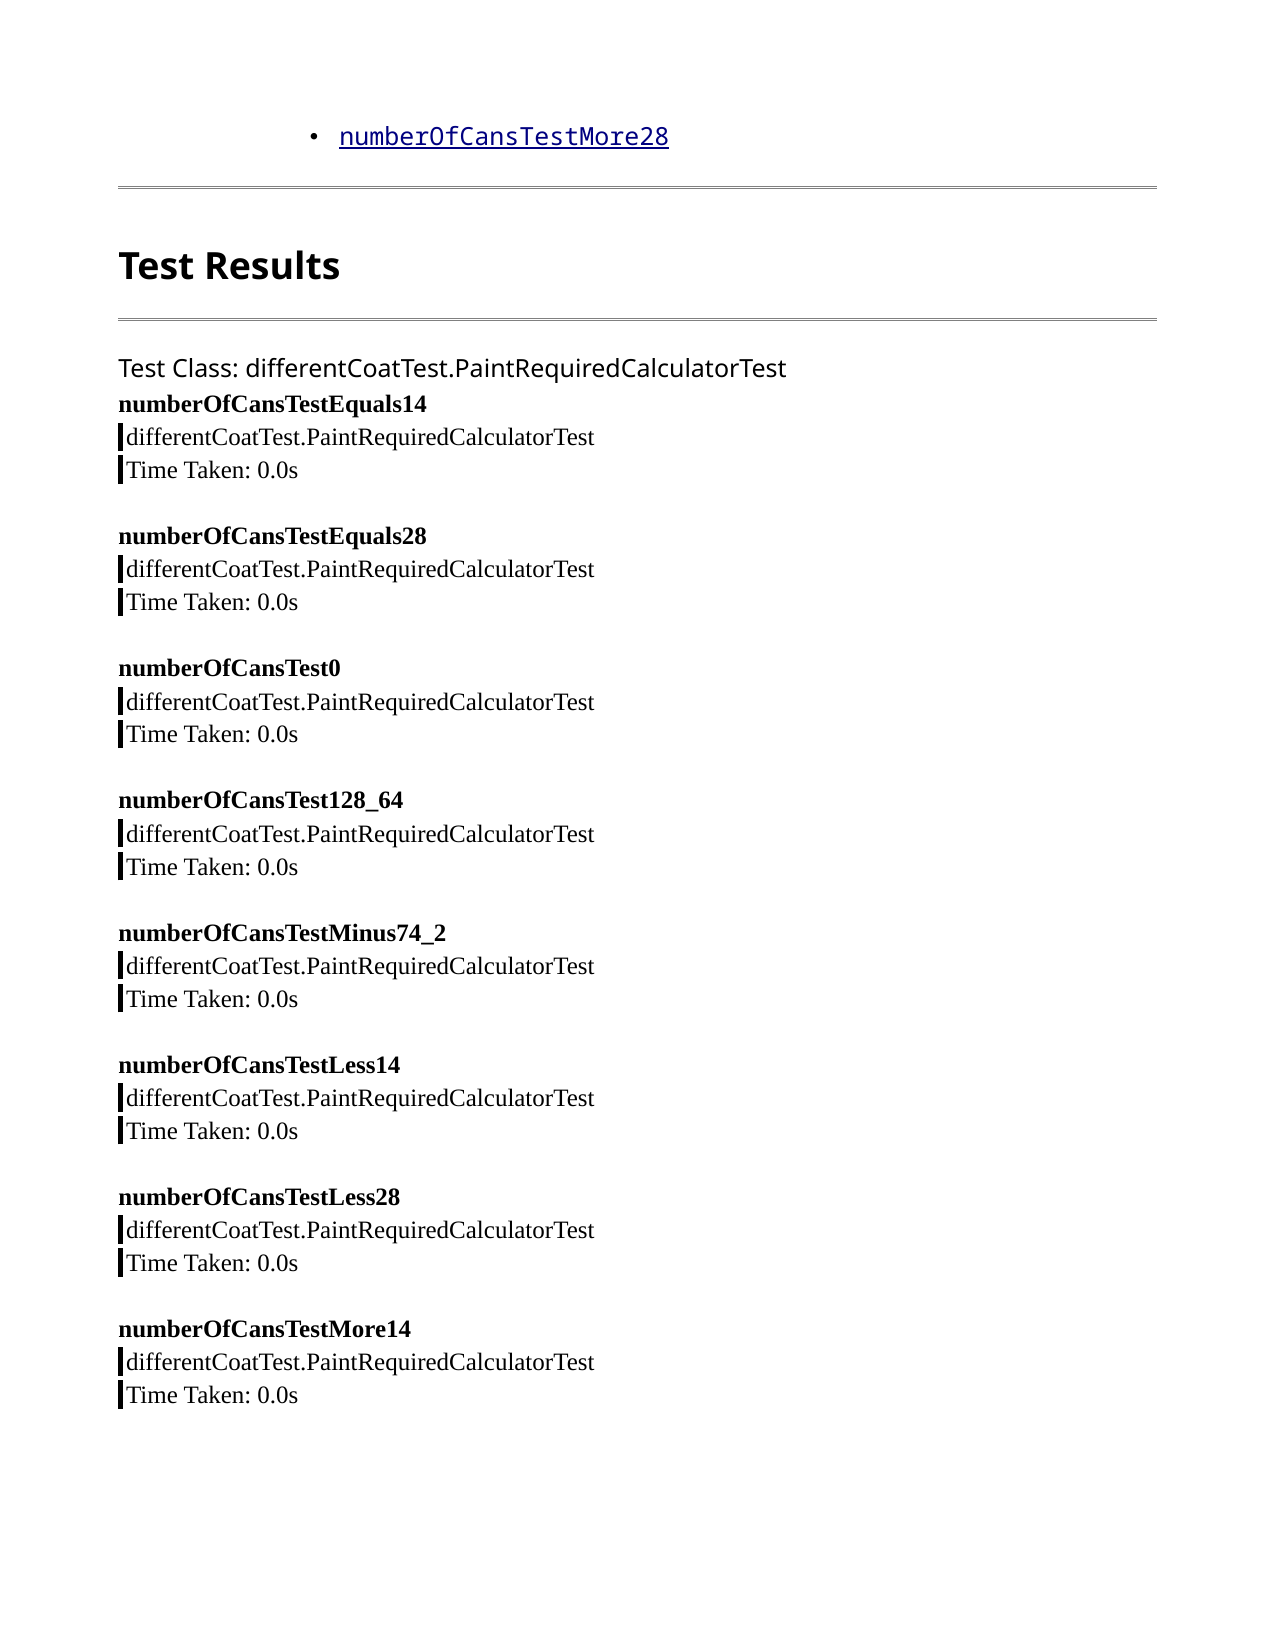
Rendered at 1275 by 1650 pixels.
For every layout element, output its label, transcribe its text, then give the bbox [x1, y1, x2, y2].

list numberOfCansTestMore28 [309, 118, 1157, 152]
text numberOfCansTestEquals14 differentCoatTest.PaintRequiredCalculatorTest Time Taken: 0.0s [118, 389, 1157, 484]
text numberOfCansTest128_64 differentCoatTest.PaintRequiredCalculatorTest Time Taken: 0.0s [118, 786, 1157, 880]
text numberOfCansTestMinus74_2 differentCoatTest.PaintRequiredCalculatorTest Time Taken: 0.0s [118, 918, 1157, 1012]
subtitle Test Results [118, 240, 1157, 291]
text numberOfCansTestEquals28 differentCoatTest.PaintRequiredCalculatorTest Time Taken: 0.0s [118, 521, 1157, 616]
text numberOfCansTest0 differentCoatTest.PaintRequiredCalculatorTest Time Taken: 0.0s [118, 653, 1157, 748]
text numberOfCansTestLess28 differentCoatTest.PaintRequiredCalculatorTest Time Taken: 0.0s [118, 1182, 1157, 1277]
text Test Class: differentCoatTest.PaintRequiredCalculatorTest [118, 350, 1157, 384]
text numberOfCansTestMore14 differentCoatTest.PaintRequiredCalculatorTest Time Taken: 0.0s [118, 1314, 1157, 1409]
text numberOfCansTestLess14 differentCoatTest.PaintRequiredCalculatorTest Time Taken: 0.0s [118, 1050, 1157, 1144]
